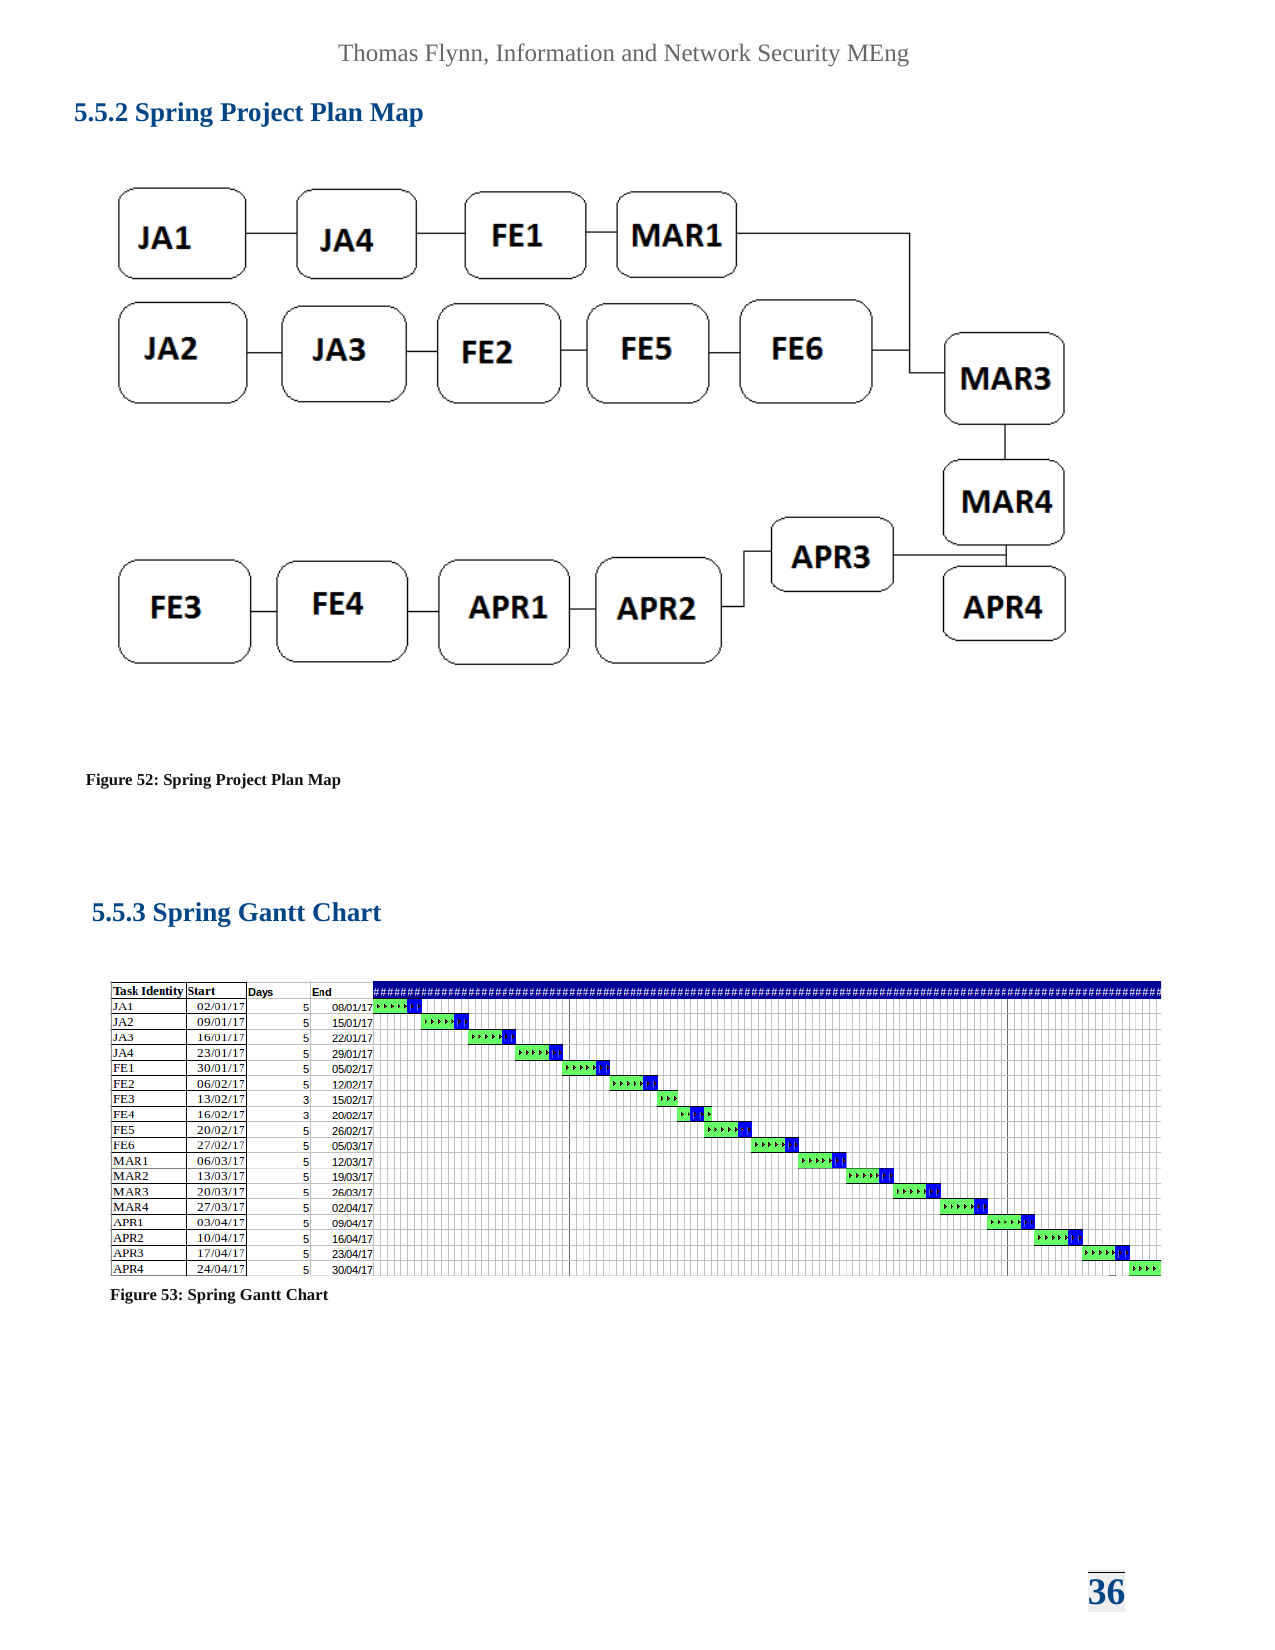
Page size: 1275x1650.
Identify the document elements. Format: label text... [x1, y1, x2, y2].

picture [110, 981, 1162, 1276]
text Figure 53: Spring Gantt Chart [110, 981, 1245, 1304]
subtitle 5.5.3 Spring Gantt Chart [92, 896, 1125, 927]
text Figure 52: Spring Project Plan Map [86, 151, 1137, 788]
picture [97, 170, 1125, 748]
subtitle 5.5.2 Spring Project Plan Map [74, 96, 1125, 127]
